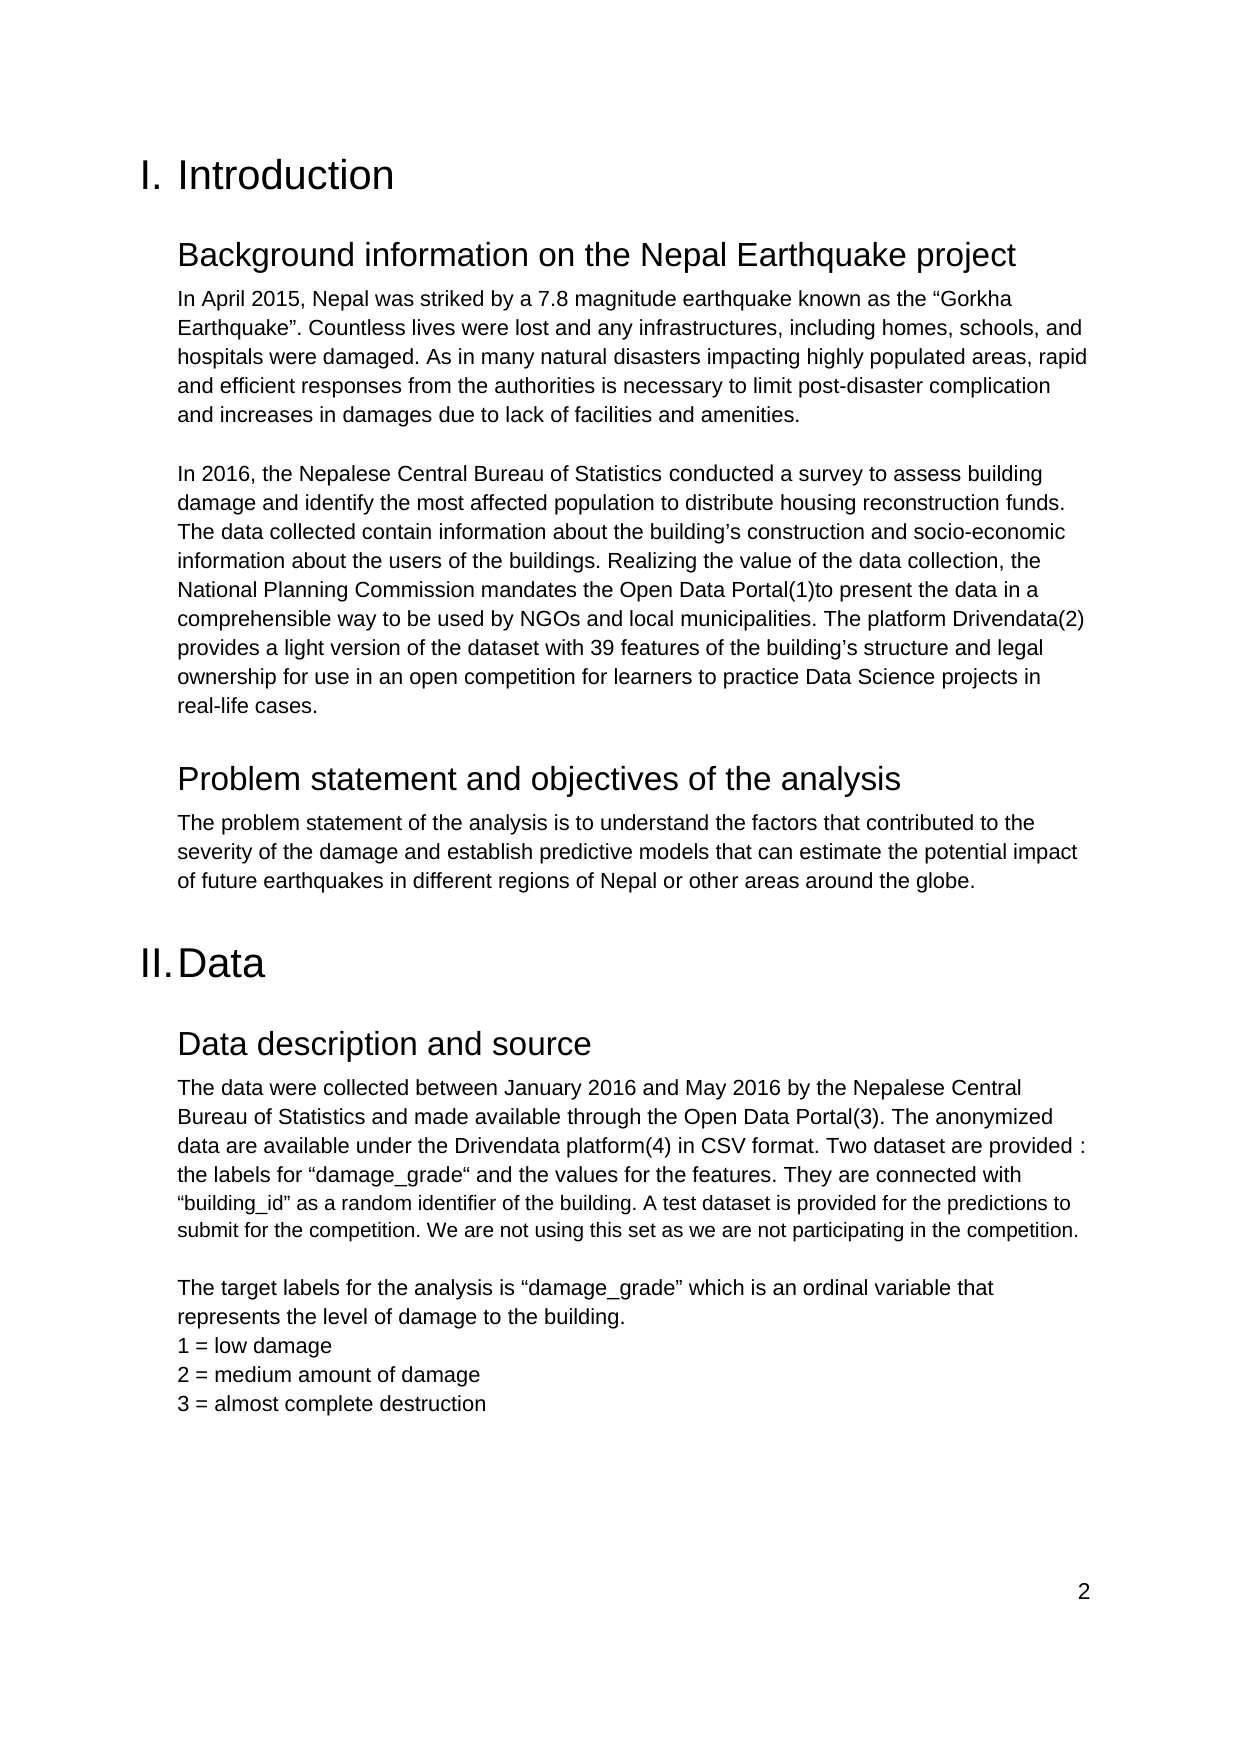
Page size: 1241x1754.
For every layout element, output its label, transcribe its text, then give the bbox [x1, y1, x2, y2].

subtitle Data [139, 939, 1090, 987]
subtitle Introduction [139, 150, 1090, 198]
subtitle Data description and source [177, 1024, 1090, 1063]
subtitle Background information on the Nepal Earthquake project [177, 235, 1090, 274]
text The target labels for the analysis is “damage_grade” which is an ordinal variable that represents the level of damage to the building. [177, 1275, 1090, 1329]
text In 2016, the Nepalese Central Bureau of Statistics conducted a survey to assess building damage and identify the most affected population to distribute housing reconstruction funds. The data collected contain information about the building’s construction and socio-economic information about the users of the buildings. Realizing the value of the data collection, the National Planning Commission mandates the Open Data Portal(1)to present the data in a comprehensible way to be used by NGOs and local municipalities. The platform Drivendata(2) provides a light version of the dataset with 39 features of the building’s structure and legal ownership for use in an open competition for learners to practice Data Science projects in real-life cases. [177, 460, 1090, 718]
text In April 2015, Nepal was striked by a 7.8 magnitude earthquake known as the “Gorkha Earthquake”. Countless lives were lost and any infrastructures, including homes, schools, and hospitals were damaged. As in many natural disasters impacting highly populated areas, rapid and efficient responses from the authorities is necessary to limit post-disaster complication and increases in damages due to lack of facilities and amenities. [177, 286, 1090, 427]
text 1 = low damage [177, 1333, 1090, 1358]
text The problem statement of the analysis is to understand the factors that contributed to the severity of the damage and establish predictive models that can estimate the potential impact of future earthquakes in different regions of Nepal or other areas around the globe. [177, 810, 1090, 893]
text 3 = almost complete destruction [177, 1391, 1090, 1416]
subtitle Problem statement and objectives of the analysis [177, 759, 1090, 798]
text 2 = medium amount of damage [177, 1362, 1090, 1387]
text The data were collected between January 2016 and May 2016 by the Nepalese Central Bureau of Statistics and made available through the Open Data Portal(3). The anonymized data are available under the Drivendata platform(4) in CSV format. Two dataset are provided : the labels for “damage_grade“ and the values for the features. They are connected with “building_id” as a random identifier of the building. A test dataset is provided for the predictions to submit for the competition. We are not using this set as we are not participating in the competition. [177, 1075, 1090, 1242]
